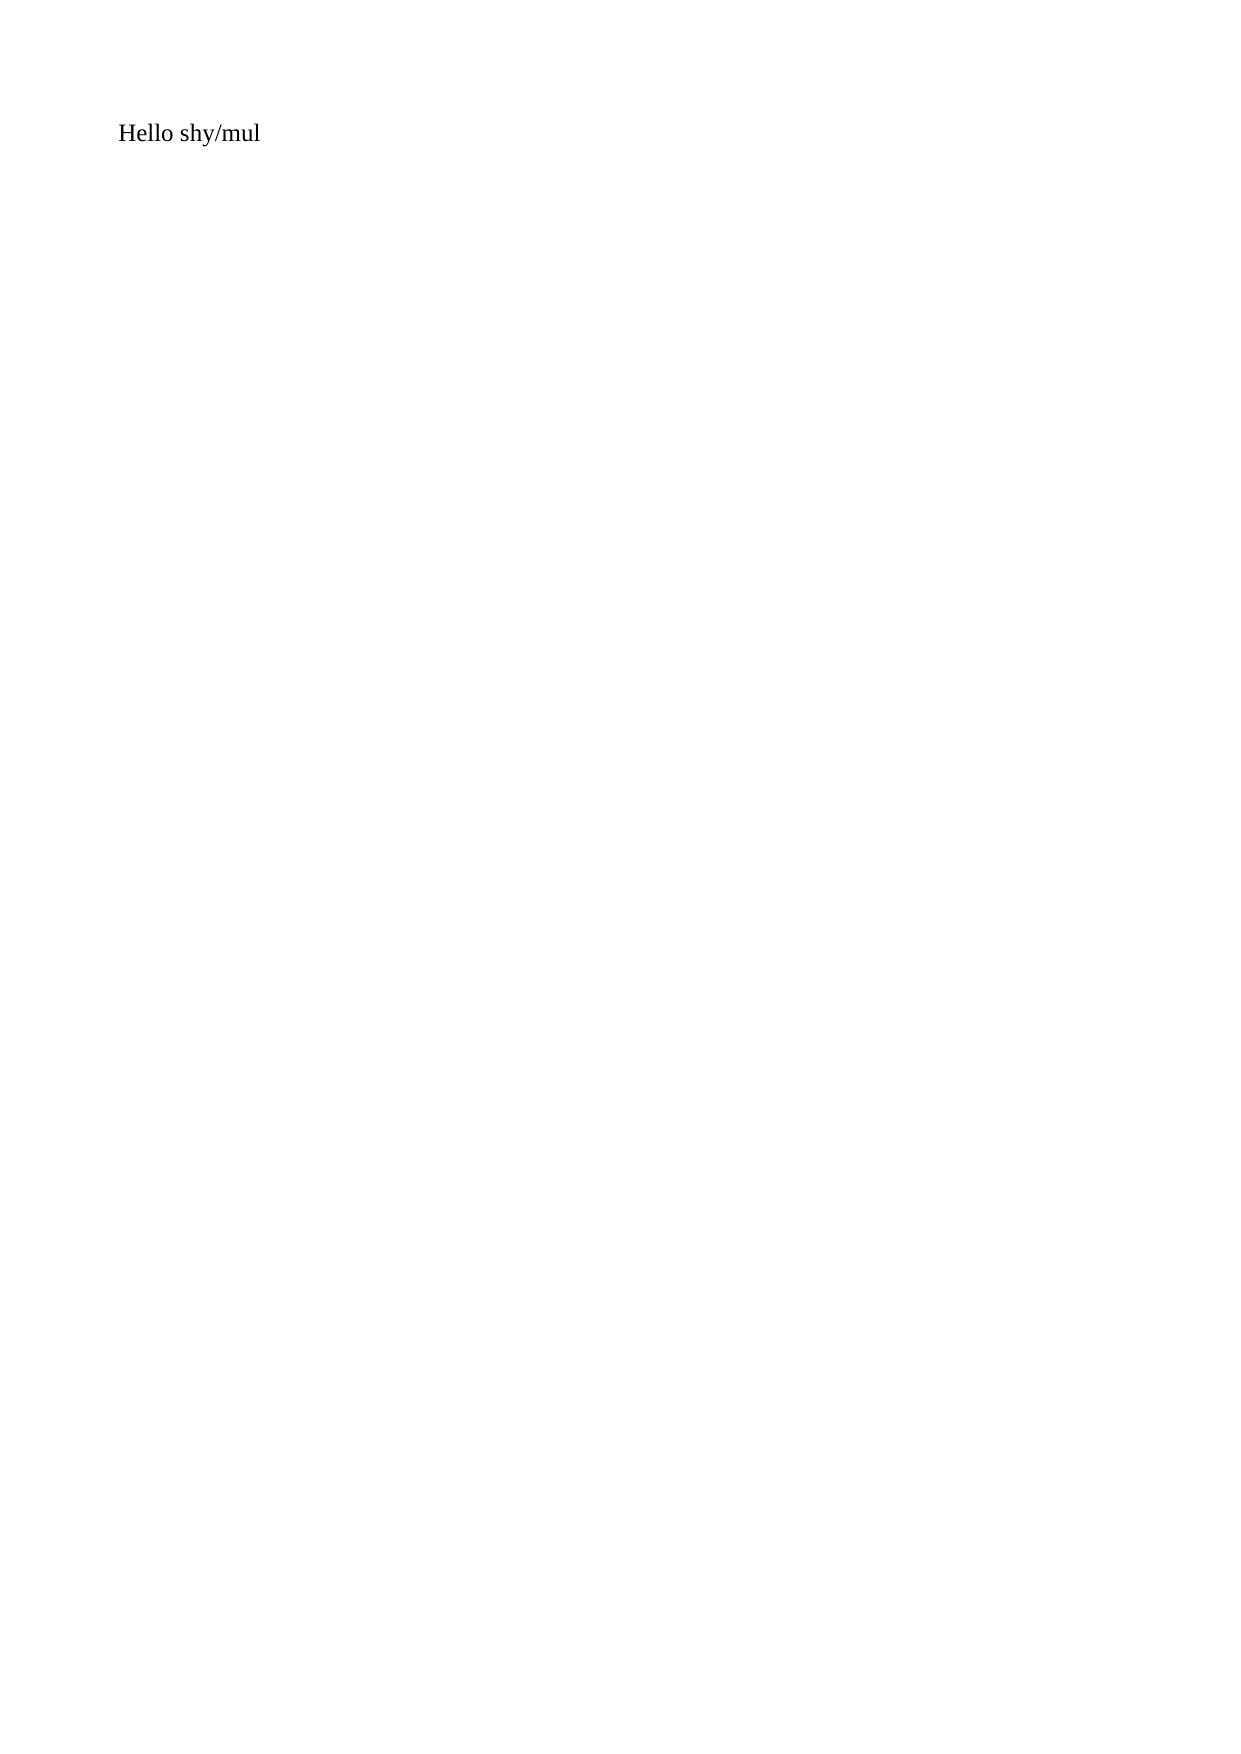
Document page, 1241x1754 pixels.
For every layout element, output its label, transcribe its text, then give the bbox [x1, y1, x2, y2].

text Hello shy/mul [118, 118, 1122, 147]
